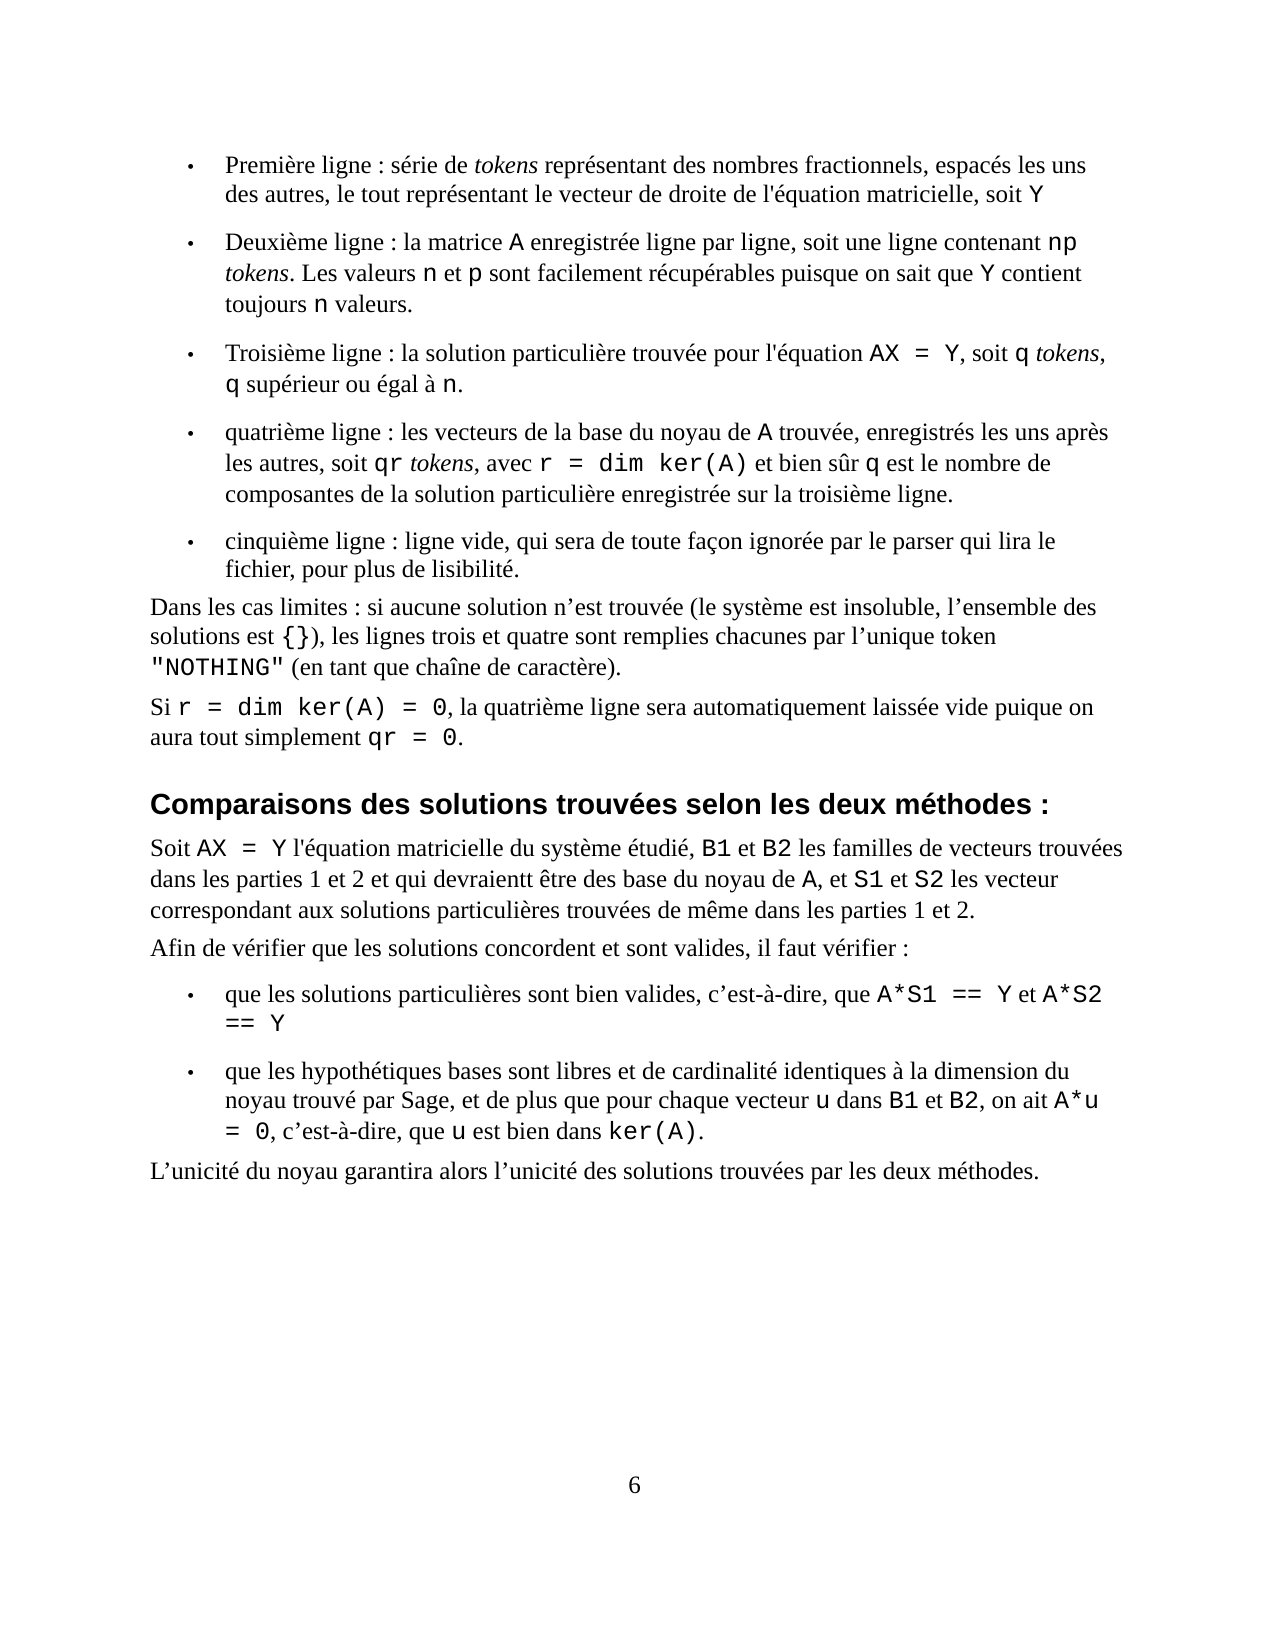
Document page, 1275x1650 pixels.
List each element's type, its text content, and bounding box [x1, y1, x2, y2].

text Afin de vérifier que les solutions concordent et sont valides, il faut vérifier : [150, 933, 1125, 961]
subtitle Comparaisons des solutions trouvées selon les deux méthodes : [150, 787, 1125, 821]
text L’unicité du noyau garantira alors l’unicité des solutions trouvées par les deux méthodes. [150, 1156, 1125, 1184]
list que les hypothétiques bases sont libres et de cardinalité identiques à la dimension du noyau trouvé par Sage, et de plus que pour chaque vecteur u dans B1 et B2, on ait A*u = 0, c’est-à-dire, que u est bien dans ker(A). [187, 1056, 1125, 1147]
text Soit AX = Y l'équation matricielle du système étudié, B1 et B2 les familles de vecteurs trouvées dans les parties 1 et 2 et qui devraientt être des base du noyau de A, et S1 et S2 les vecteur correspondant aux solutions particulières trouvées de même dans les parties 1 et 2. [150, 833, 1125, 924]
list que les solutions particulières sont bien valides, c’est-à-dire, que A*S1 == Y et A*S2 == Y [187, 979, 1125, 1038]
list Troisième ligne : la solution particulière trouvée pour l'équation AX = Y, soit q tokens, q supérieur ou égal à n. [187, 338, 1125, 399]
list Deuxième ligne : la matrice A enregistrée ligne par ligne, soit une ligne contenant np tokens. Les valeurs n et p sont facilement récupérables puisque on sait que Y contient toujours n valeurs. [187, 227, 1125, 320]
text Dans les cas limites : si aucune solution n’est trouvée (le système est insoluble, l’ensemble des solutions est {}), les lignes trois et quatre sont remplies chacunes par l’unique token "NOTHING" (en tant que chaîne de caractère). [150, 592, 1125, 683]
text Si r = dim ker(A) = 0, la quatrième ligne sera automatiquement laissée vide puique on aura tout simplement qr = 0. [150, 692, 1125, 753]
list cinquième ligne : ligne vide, qui sera de toute façon ignorée par le parser qui lira le fichier, pour plus de lisibilité. [187, 526, 1125, 583]
list quatrième ligne : les vecteurs de la base du noyau de A trouvée, enregistrés les uns après les autres, soit qr tokens, avec r = dim ker(A) et bien sûr q est le nombre de composantes de la solution particulière enregistrée sur la troisième ligne. [187, 417, 1125, 508]
list Première ligne : série de tokens représentant des nombres fractionnels, espacés les uns des autres, le tout représentant le vecteur de droite de l'équation matricielle, soit Y [187, 150, 1125, 209]
